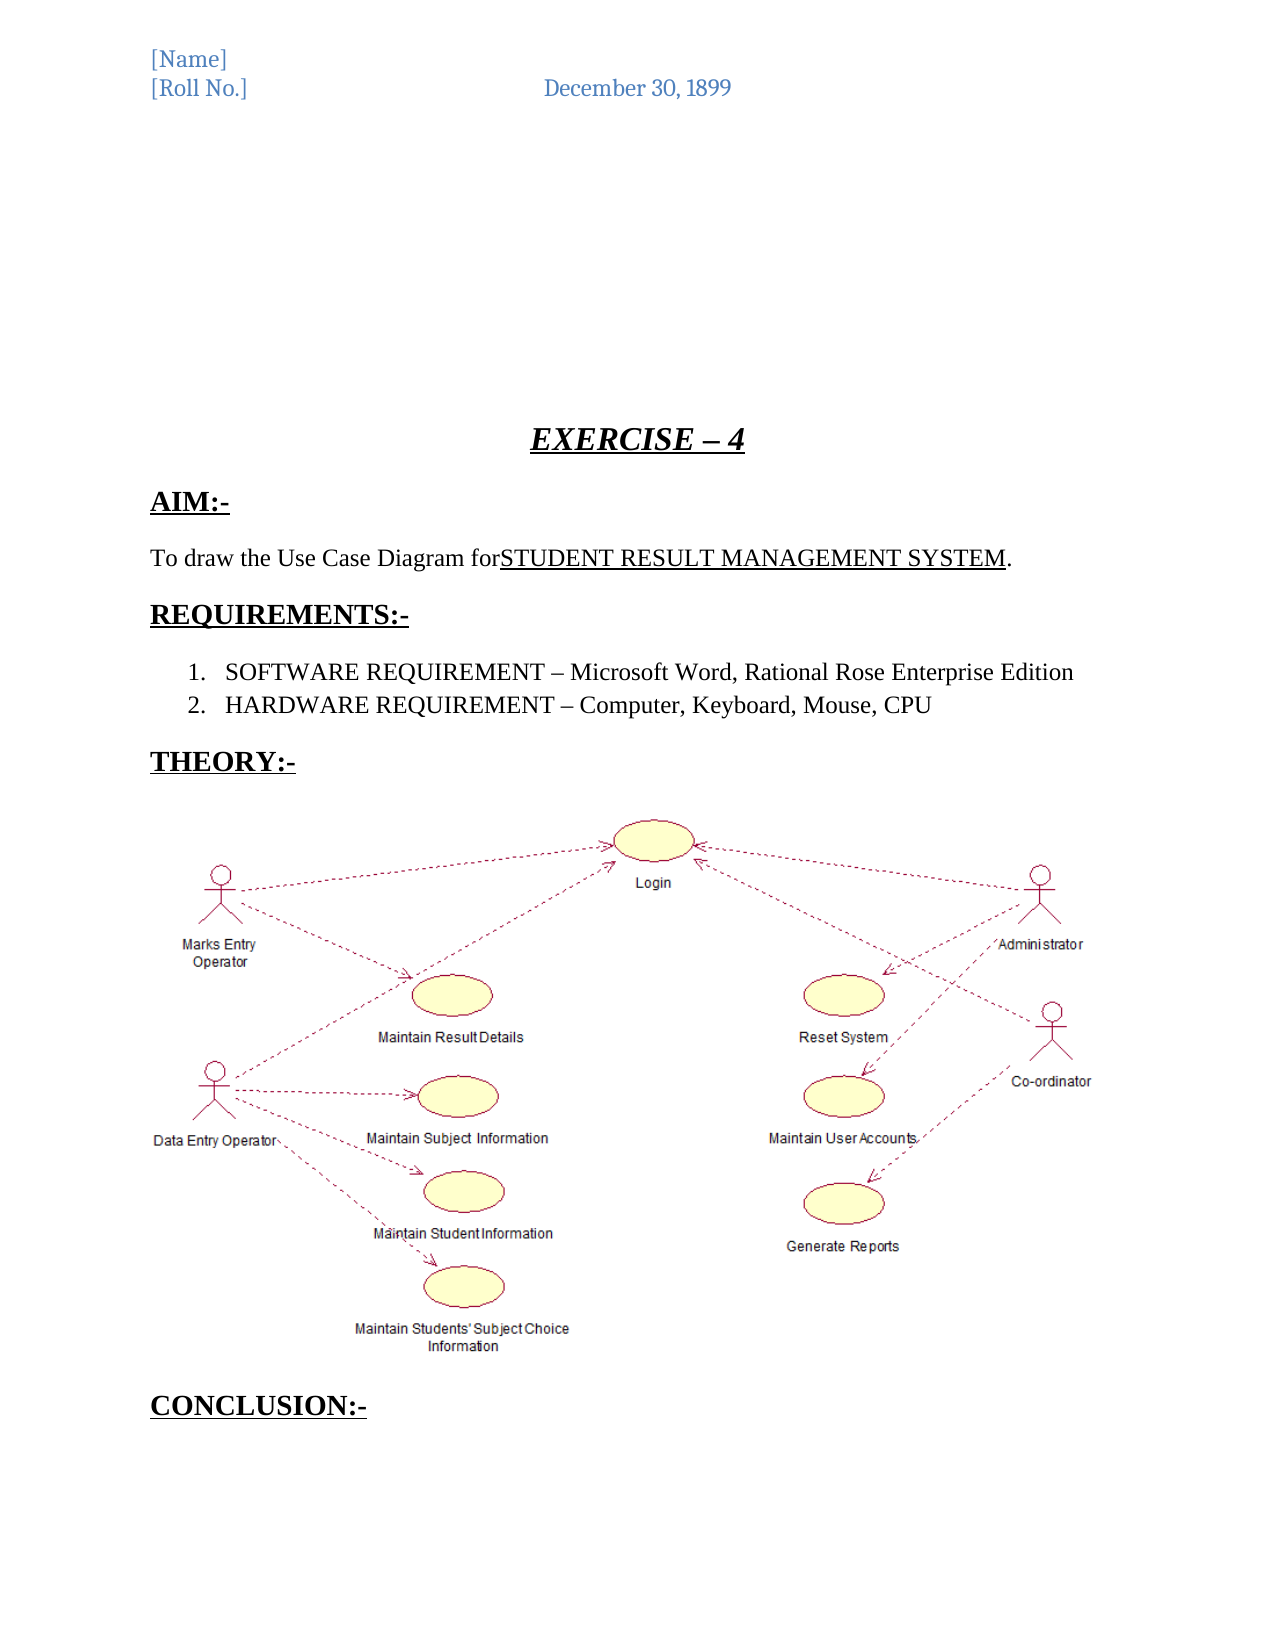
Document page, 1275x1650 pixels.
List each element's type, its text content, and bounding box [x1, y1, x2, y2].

text THEORY:- [150, 744, 1125, 777]
text REQUIREMENTS:- [150, 597, 1125, 631]
list SOFTWARE REQUIREMENT – Microsoft Word, Rational Rose Enterprise Edition [187, 657, 1125, 686]
picture [150, 803, 1125, 1364]
text AIM:- [150, 484, 1125, 518]
text To draw the Use Case Diagram forSTUDENT RESULT MANAGEMENT SYSTEM. [150, 543, 1125, 572]
text EXERCISE – 4 [150, 419, 1125, 458]
text CONCLUSION:- [150, 1388, 1125, 1422]
list HARDWARE REQUIREMENT – Computer, Keyboard, Mouse, CPU [187, 690, 1125, 718]
